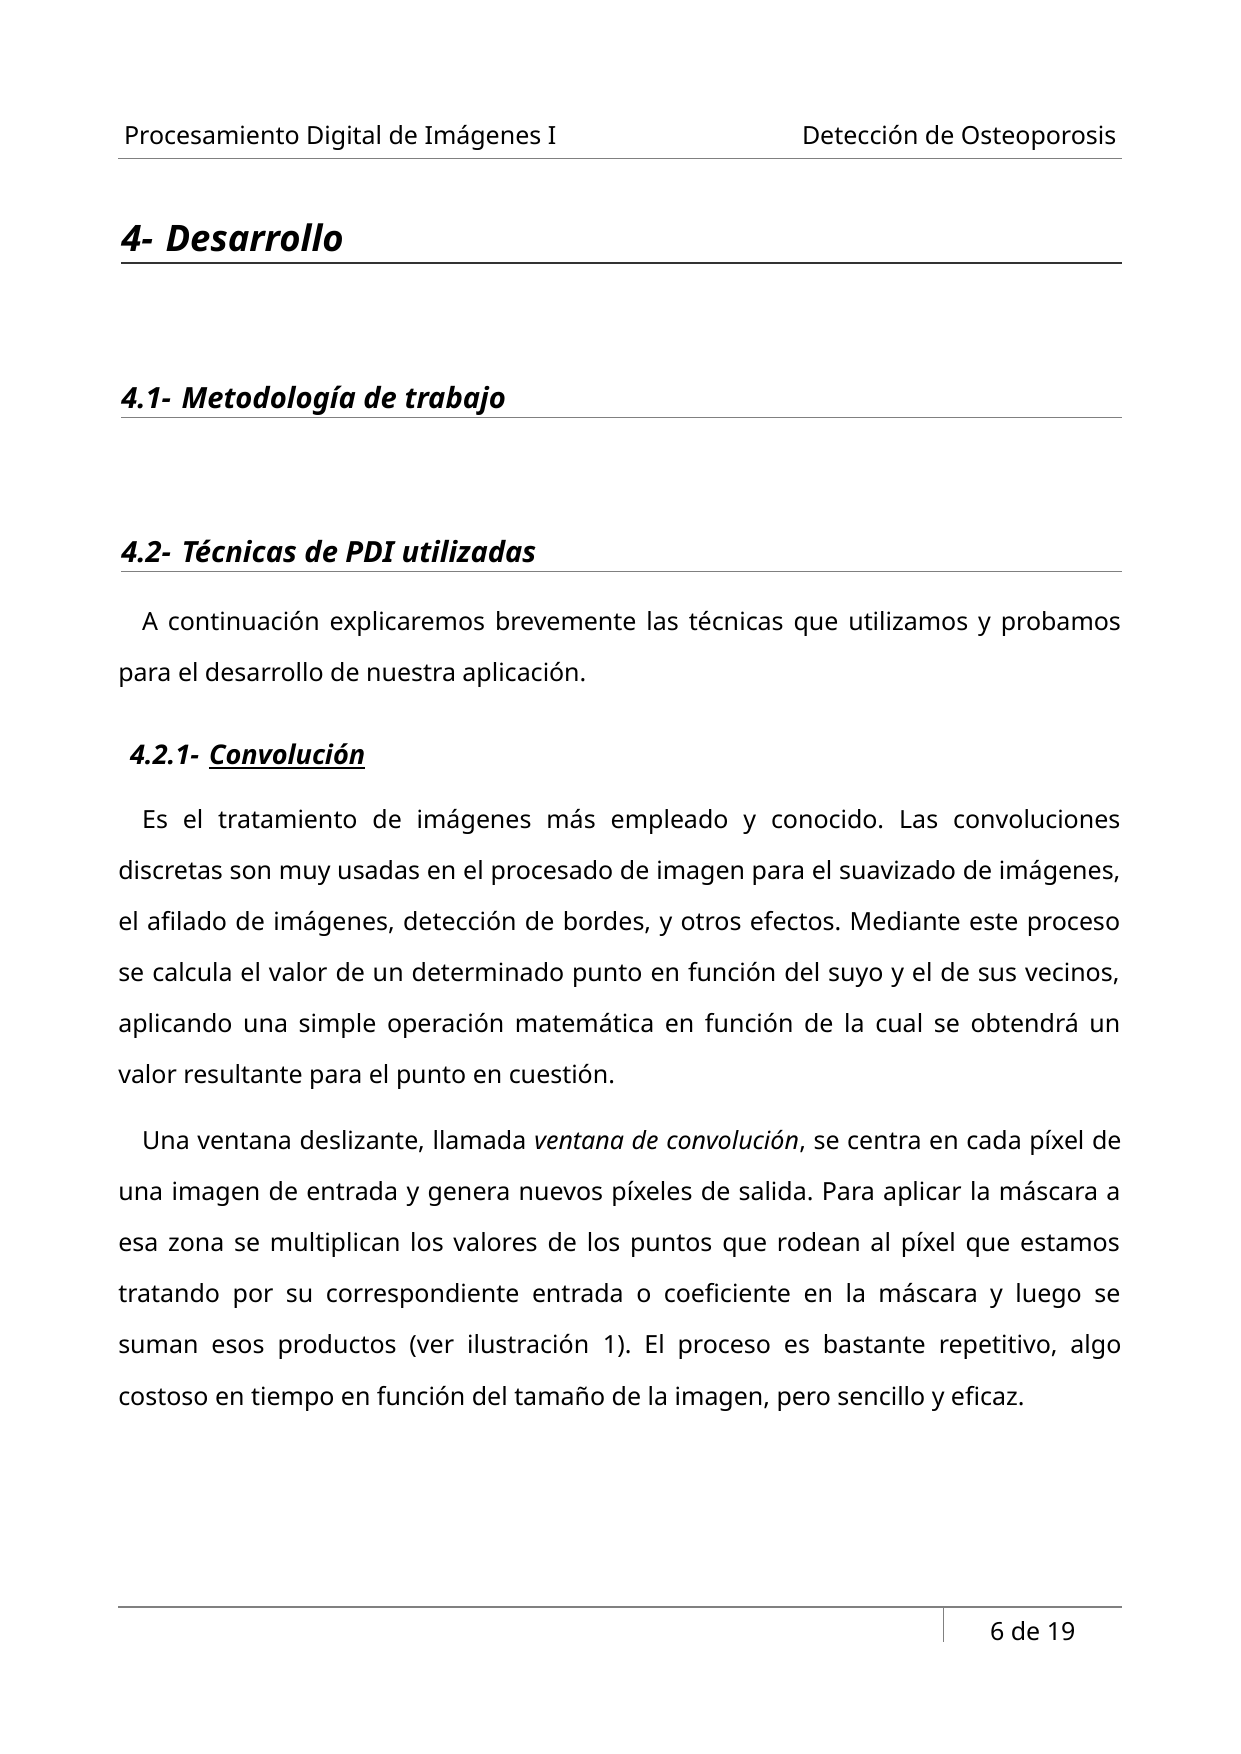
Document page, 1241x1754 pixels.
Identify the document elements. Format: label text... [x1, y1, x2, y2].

subtitle Metodología de trabajo [121, 377, 1122, 417]
subtitle Convolución [130, 736, 1110, 772]
subtitle Desarrollo [121, 213, 1122, 262]
text A continuación explicaremos brevemente las técnicas que utilizamos y probamos para el desarrollo de nuestra aplicación. [118, 604, 1122, 689]
text Es el tratamiento de imágenes más empleado y conocido. Las convoluciones discretas son muy usadas en el procesado de imagen para el suavizado de imágenes, el afilado de imágenes, detección de bordes, y otros efectos. Mediante este proceso se calcula el valor de un determinado punto en función del suyo y el de sus vecinos, aplicando una simple operación matemática en función de la cual se obtendrá un valor resultante para el punto en cuestión. [118, 802, 1122, 1091]
subtitle Técnicas de PDI utilizadas [121, 531, 1122, 571]
text Una ventana deslizante, llamada ventana de convolución, se centra en cada píxel de una imagen de entrada y genera nuevos píxeles de salida. Para aplicar la máscara a esa zona se multiplican los valores de los puntos que rodean al píxel que estamos tratando por su correspondiente entrada o coeficiente en la máscara y luego se suman esos productos (ver ilustración 1). El proceso es bastante repetitivo, algo costoso en tiempo en función del tamaño de la imagen, pero sencillo y eficaz. [118, 1123, 1122, 1412]
